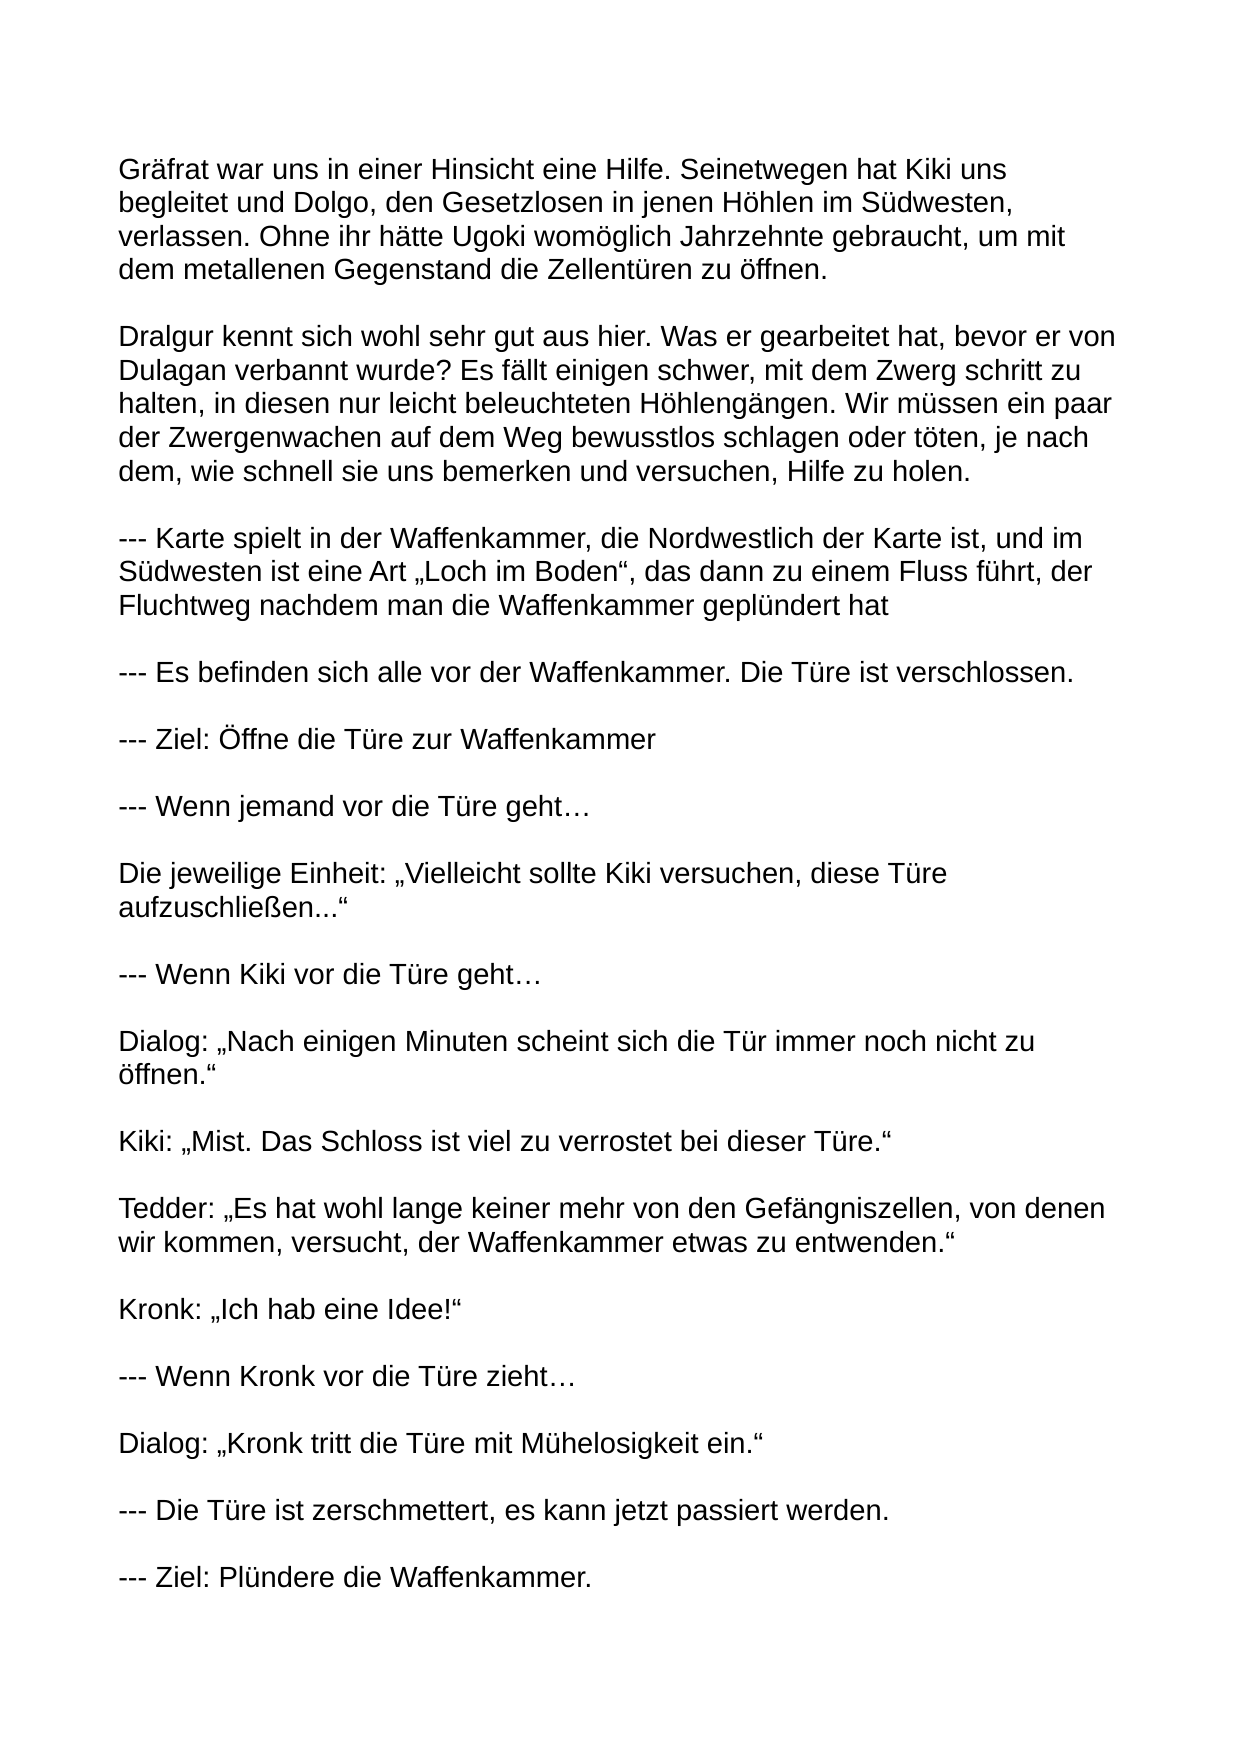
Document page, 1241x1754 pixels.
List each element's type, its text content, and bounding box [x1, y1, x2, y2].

text --- Wenn Kronk vor die Türe zieht… [118, 1359, 1122, 1393]
text --- Ziel: Plündere die Waffenkammer. [118, 1560, 1122, 1594]
text Dialog: „Kronk tritt die Türe mit Mühelosigkeit ein.“ [118, 1426, 1122, 1460]
text --- Wenn jemand vor die Türe geht… [118, 789, 1122, 822]
text --- Ziel: Öffne die Türe zur Waffenkammer [118, 722, 1122, 755]
text Dialog: „Nach einigen Minuten scheint sich die Tür immer noch nicht zu öffnen.“ [118, 1024, 1122, 1091]
text Die jeweilige Einheit: „Vielleicht sollte Kiki versuchen, diese Türe aufzuschließen...“ [118, 856, 1122, 923]
text Kiki: „Mist. Das Schloss ist viel zu verrostet bei dieser Türe.“ [118, 1124, 1122, 1158]
text --- Karte spielt in der Waffenkammer, die Nordwestlich der Karte ist, und im Südwesten ist eine Art „Loch im Boden“, das dann zu einem Fluss führt, der Fluchtweg nachdem man die Waffenkammer geplündert hat [118, 521, 1122, 621]
text Kronk: „Ich hab eine Idee!“ [118, 1292, 1122, 1326]
text --- Die Türe ist zerschmettert, es kann jetzt passiert werden. [118, 1493, 1122, 1527]
text Gräfrat war uns in einer Hinsicht eine Hilfe. Seinetwegen hat Kiki uns begleitet und Dolgo, den Gesetzlosen in jenen Höhlen im Südwesten, verlassen. Ohne ihr hätte Ugoki womöglich Jahrzehnte gebraucht, um mit dem metallenen Gegenstand die Zellentüren zu öffnen. [118, 152, 1122, 286]
text --- Es befinden sich alle vor der Waffenkammer. Die Türe ist verschlossen. [118, 655, 1122, 688]
text Dralgur kennt sich wohl sehr gut aus hier. Was er gearbeitet hat, bevor er von Dulagan verbannt wurde? Es fällt einigen schwer, mit dem Zwerg schritt zu halten, in diesen nur leicht beleuchteten Höhlengängen. Wir müssen ein paar der Zwergenwachen auf dem Weg bewusstlos schlagen oder töten, je nach dem, wie schnell sie uns bemerken und versuchen, Hilfe zu holen. [118, 319, 1122, 487]
text --- Wenn Kiki vor die Türe geht… [118, 957, 1122, 990]
text Tedder: „Es hat wohl lange keiner mehr von den Gefängniszellen, von denen wir kommen, versucht, der Waffenkammer etwas zu entwenden.“ [118, 1191, 1122, 1258]
